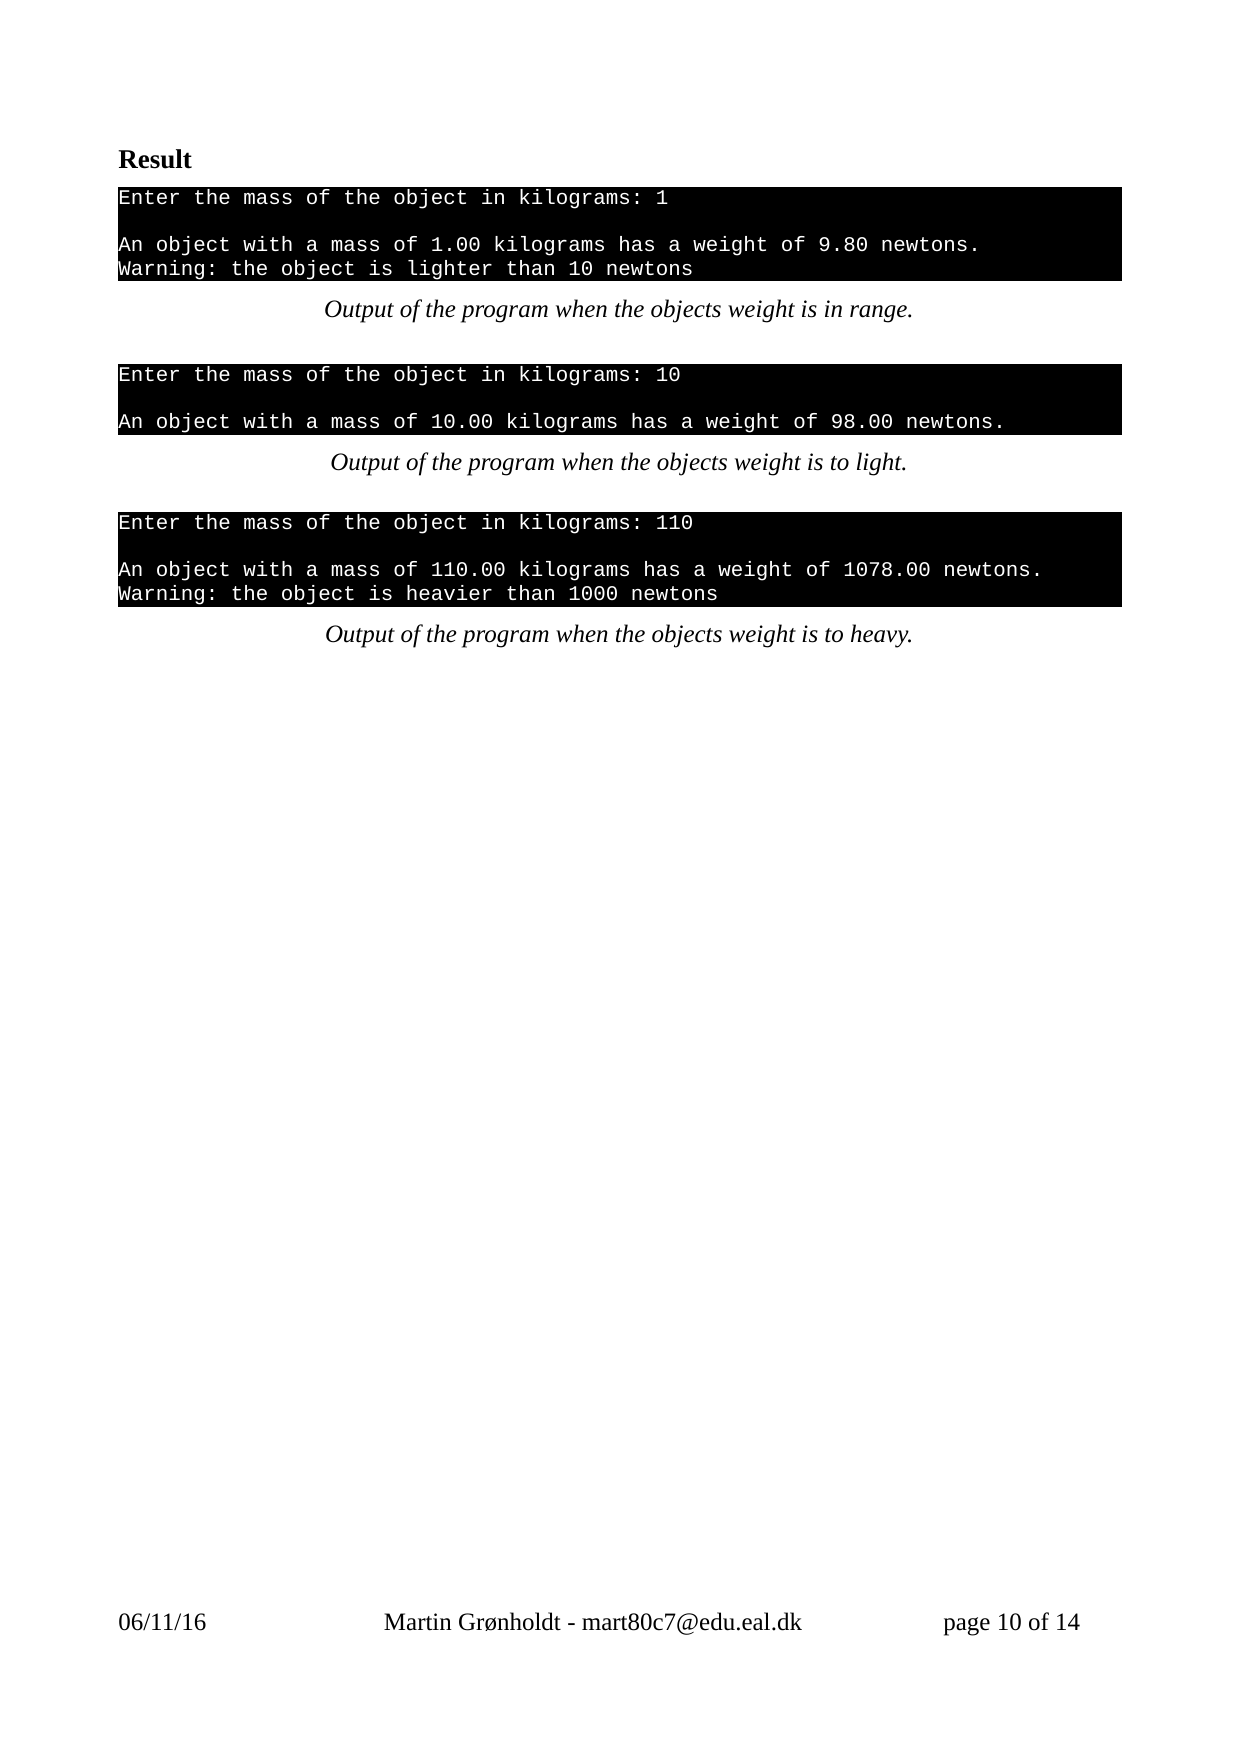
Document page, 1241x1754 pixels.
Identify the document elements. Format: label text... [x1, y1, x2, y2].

text Enter the mass of the object in kilograms: 110 [118, 512, 1122, 536]
text An object with a mass of 10.00 kilograms has a weight of 98.00 newtons. [118, 411, 1122, 435]
text An object with a mass of 1.00 kilograms has a weight of 9.80 newtons. [118, 234, 1122, 258]
text Output of the program when the objects weight is to heavy. [118, 619, 1122, 648]
text Output of the program when the objects weight is to light. [118, 447, 1122, 476]
text Warning: the object is lighter than 10 newtons [118, 258, 1122, 281]
text Enter the mass of the object in kilograms: 1 [118, 187, 1122, 210]
subtitle Result [118, 143, 1122, 174]
text Output of the program when the objects weight is in range. [118, 294, 1122, 323]
text Enter the mass of the object in kilograms: 10 [118, 364, 1122, 387]
text Warning: the object is heavier than 1000 newtons [118, 583, 1122, 607]
text An object with a mass of 110.00 kilograms has a weight of 1078.00 newtons. [118, 559, 1122, 583]
